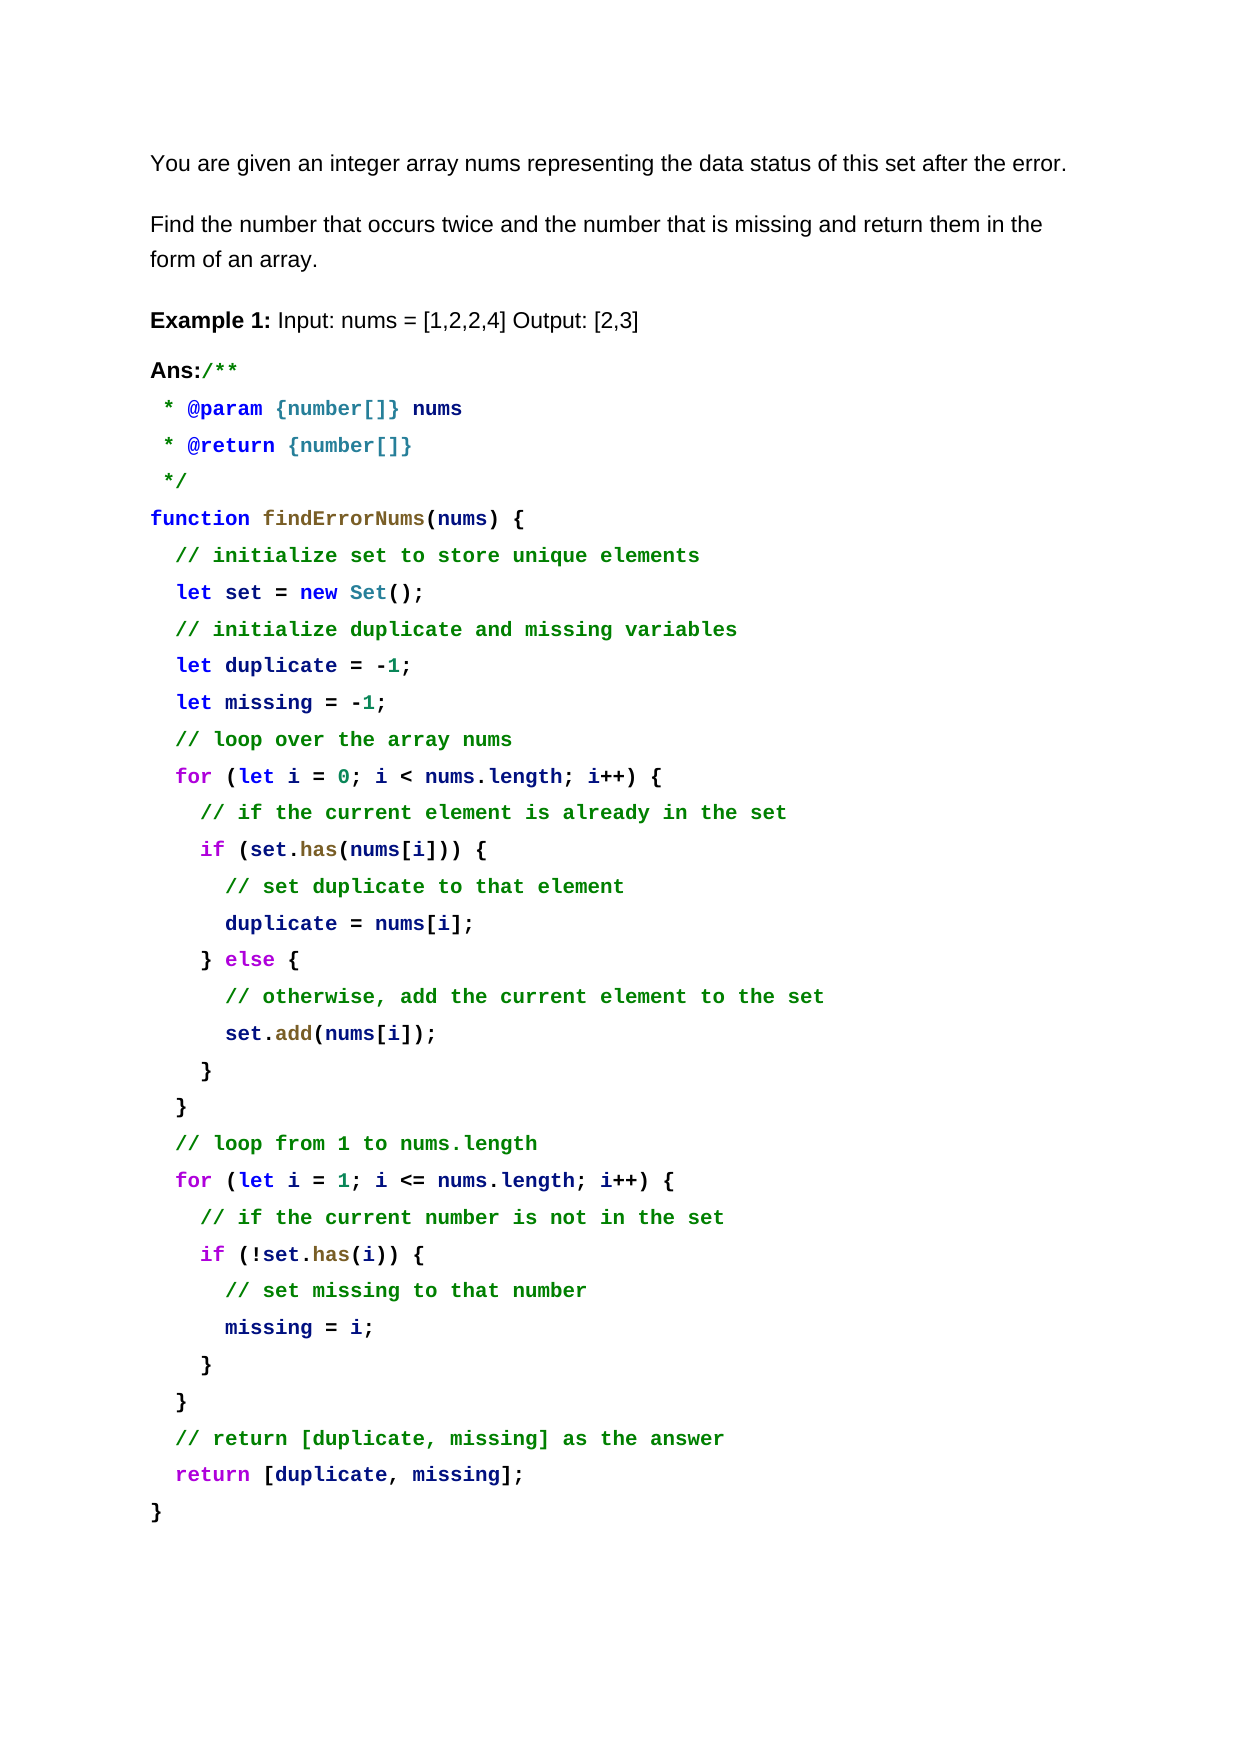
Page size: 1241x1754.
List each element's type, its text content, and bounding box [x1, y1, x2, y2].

text if (set.has(nums[i])) { [243, 847, 342, 859]
text duplicate = nums[i]; [459, 921, 1090, 932]
text // loop from 1 to nums.length [254, 1141, 508, 1153]
text } [208, 1362, 1090, 1374]
text for (let i = 1; i <= nums.length; i++) { [150, 1178, 230, 1190]
text Example 1: Input: nums = [1,2,2,4] Output: [2,3] [150, 307, 1090, 333]
text // initialize set to store unique elements [561, 553, 1090, 565]
text * @return {number[]} [408, 443, 1090, 454]
text // initialize set to store unique elements [150, 553, 558, 565]
text if (set.has(nums[i])) { [480, 847, 1090, 859]
text for (let i = 0; i < nums.length; i++) { [536, 774, 631, 785]
text // return [duplicate, missing] as the answer [341, 1436, 533, 1447]
text for (let i = 0; i < nums.length; i++) { [655, 774, 1090, 785]
text // initialize duplicate and missing variables [611, 627, 1090, 638]
text * @return {number[]} [292, 443, 379, 454]
text // if the current element is already in the set [644, 810, 1090, 822]
text * @return {number[]} [189, 443, 291, 454]
text * @param {number[]} nums [395, 406, 1090, 418]
text let set = new Set(); [150, 590, 392, 602]
text let set = new Set(); [407, 590, 1090, 602]
text return [duplicate, missing]; [509, 1472, 1090, 1484]
text if (!set.has(i)) { [417, 1252, 1090, 1263]
text let missing = -1; [311, 700, 1090, 712]
text // loop over the array nums [444, 737, 1090, 749]
text * @param {number[]} nums [280, 406, 366, 418]
text // loop from 1 to nums.length [511, 1141, 1090, 1153]
text } [158, 1509, 1090, 1521]
text * @param {number[]} nums [150, 406, 191, 418]
text function findErrorNums(nums) { [517, 516, 1090, 528]
text // loop over the array nums [254, 737, 442, 749]
text set.add(nums[i]); [150, 1031, 317, 1043]
text // loop over the array nums [150, 737, 251, 749]
text Ans:/** [150, 367, 1090, 381]
text duplicate = nums[i]; [254, 921, 429, 932]
text for (let i = 1; i <= nums.length; i++) { [548, 1178, 643, 1190]
text // if the current element is already in the set [150, 810, 642, 822]
text if (set.has(nums[i])) { [150, 847, 242, 859]
text } [150, 1104, 182, 1116]
text } [150, 1068, 207, 1079]
text missing = i; [311, 1325, 1090, 1337]
text } [208, 1068, 1090, 1079]
text } else { [292, 957, 1090, 969]
text */ [150, 479, 1090, 491]
text // set duplicate to that element [150, 884, 338, 896]
text let duplicate = -1; [254, 663, 1090, 675]
text You are given an integer array nums representing the data status of this set after the error. [150, 150, 1090, 176]
text * @return {number[]} [150, 443, 190, 454]
text return [duplicate, missing]; [304, 1472, 495, 1484]
text // set missing to that number [150, 1288, 395, 1300]
text set.add(nums[i]); [419, 1031, 1090, 1043]
text for (let i = 1; i <= nums.length; i++) { [231, 1178, 545, 1190]
text let duplicate = -1; [150, 663, 251, 675]
text let missing = -1; [150, 700, 308, 712]
text // if the current number is not in the set [150, 1215, 1090, 1227]
text } else { [208, 957, 291, 969]
text set.add(nums[i]); [318, 1031, 379, 1043]
text // return [duplicate, missing] as the answer [150, 1436, 304, 1447]
text // return [duplicate, missing] as the answer [546, 1436, 1090, 1447]
text * @param {number[]} nums [204, 406, 279, 418]
text function findErrorNums(nums) { [150, 516, 430, 528]
text // set missing to that number [398, 1288, 1090, 1300]
text Find the number that occurs twice and the number that is missing and return them in the form of an array. [150, 211, 1090, 272]
text function findErrorNums(nums) { [431, 516, 493, 528]
text for (let i = 1; i <= nums.length; i++) { [667, 1178, 1090, 1190]
text return [duplicate, missing]; [150, 1472, 266, 1484]
text if (!set.has(i)) { [243, 1252, 355, 1263]
text if (!set.has(i)) { [150, 1252, 242, 1263]
text // loop from 1 to nums.length [150, 1141, 251, 1153]
text } [183, 1104, 1090, 1116]
text } [150, 1509, 157, 1521]
text } [150, 1362, 207, 1374]
text for (let i = 0; i < nums.length; i++) { [150, 774, 230, 785]
text } else { [150, 957, 207, 969]
text } [150, 1399, 182, 1411]
text duplicate = nums[i]; [150, 921, 251, 932]
text // initialize duplicate and missing variables [379, 627, 608, 638]
text // otherwise, add the current element to the set [150, 994, 1090, 1006]
text missing = i; [150, 1325, 308, 1337]
text // initialize duplicate and missing variables [150, 627, 376, 638]
text if (set.has(nums[i])) { [343, 847, 404, 859]
text // set duplicate to that element [341, 884, 1090, 896]
text for (let i = 0; i < nums.length; i++) { [231, 774, 533, 785]
text } [183, 1399, 1090, 1411]
